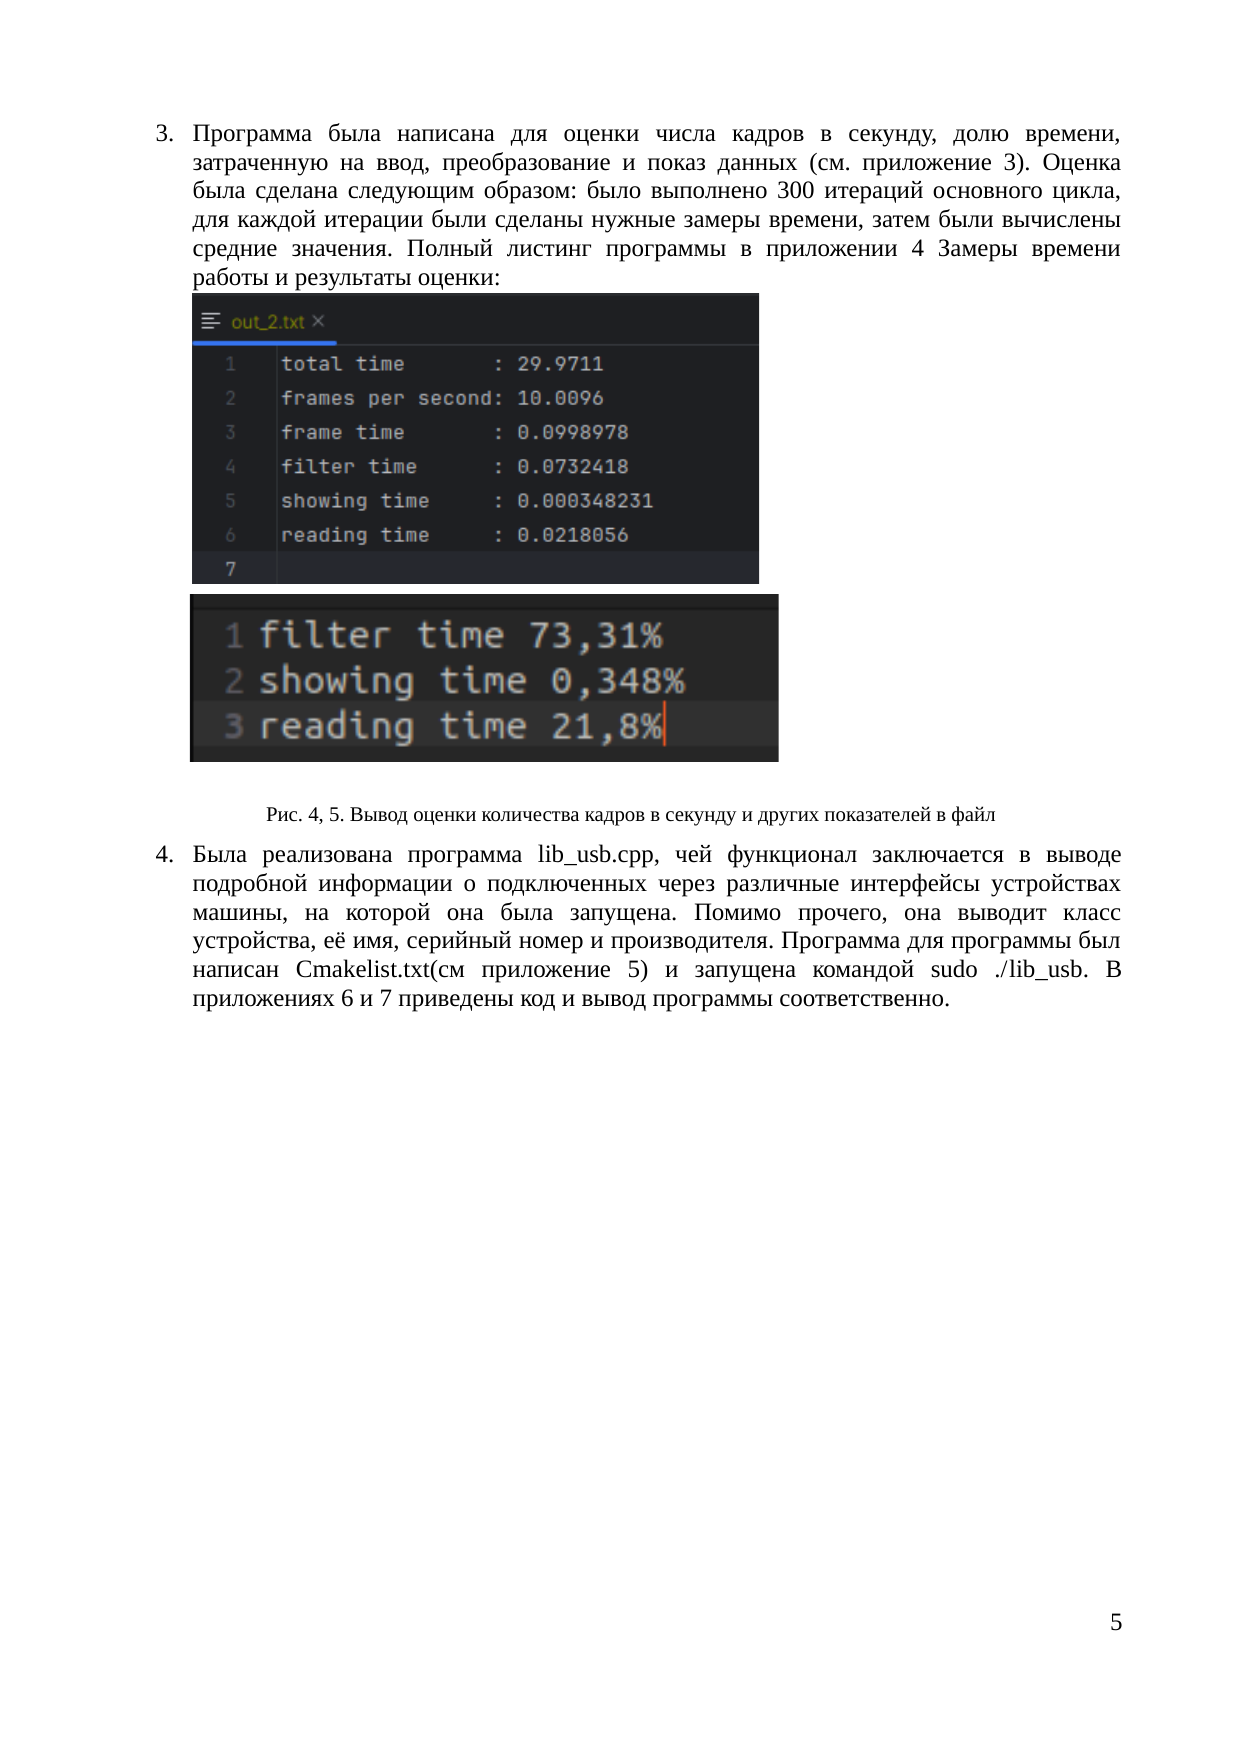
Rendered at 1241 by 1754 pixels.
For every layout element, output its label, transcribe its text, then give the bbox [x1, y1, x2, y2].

picture [189, 594, 779, 762]
picture [192, 293, 760, 584]
list Программа была написана для оценки числа кадров в секунду, долю времени, затраченную на ввод, преобразование и показ данных (см. приложение 3). Оценка была сделана следующим образом: было выполнено 300 итераций основного цикла, для каждой итерации были сделаны нужные замеры времени, затем были вычислены средние значения. Полный листинг программы в приложении 4 Замеры времени работы и результаты оценки: [155, 118, 1122, 291]
list Была реализована программа lib_usb.cpp, чей функционал заключается в выводе подробной информации о подключенных через различные интерфейсы устройствах машины, на которой она была запущена. Помимо прочего, она выводит класс устройства, её имя, серийный номер и производителя. Программа для программы был написан Cmakelist.txt(см приложение 5) и запущена командой sudo ./lib_usb. В приложениях 6 и 7 приведены код и вывод программы соответственно. [155, 839, 1122, 1012]
text Рис. 4, 5. Вывод оценки количества кадров в секунду и других показателей в файл [118, 798, 1122, 827]
